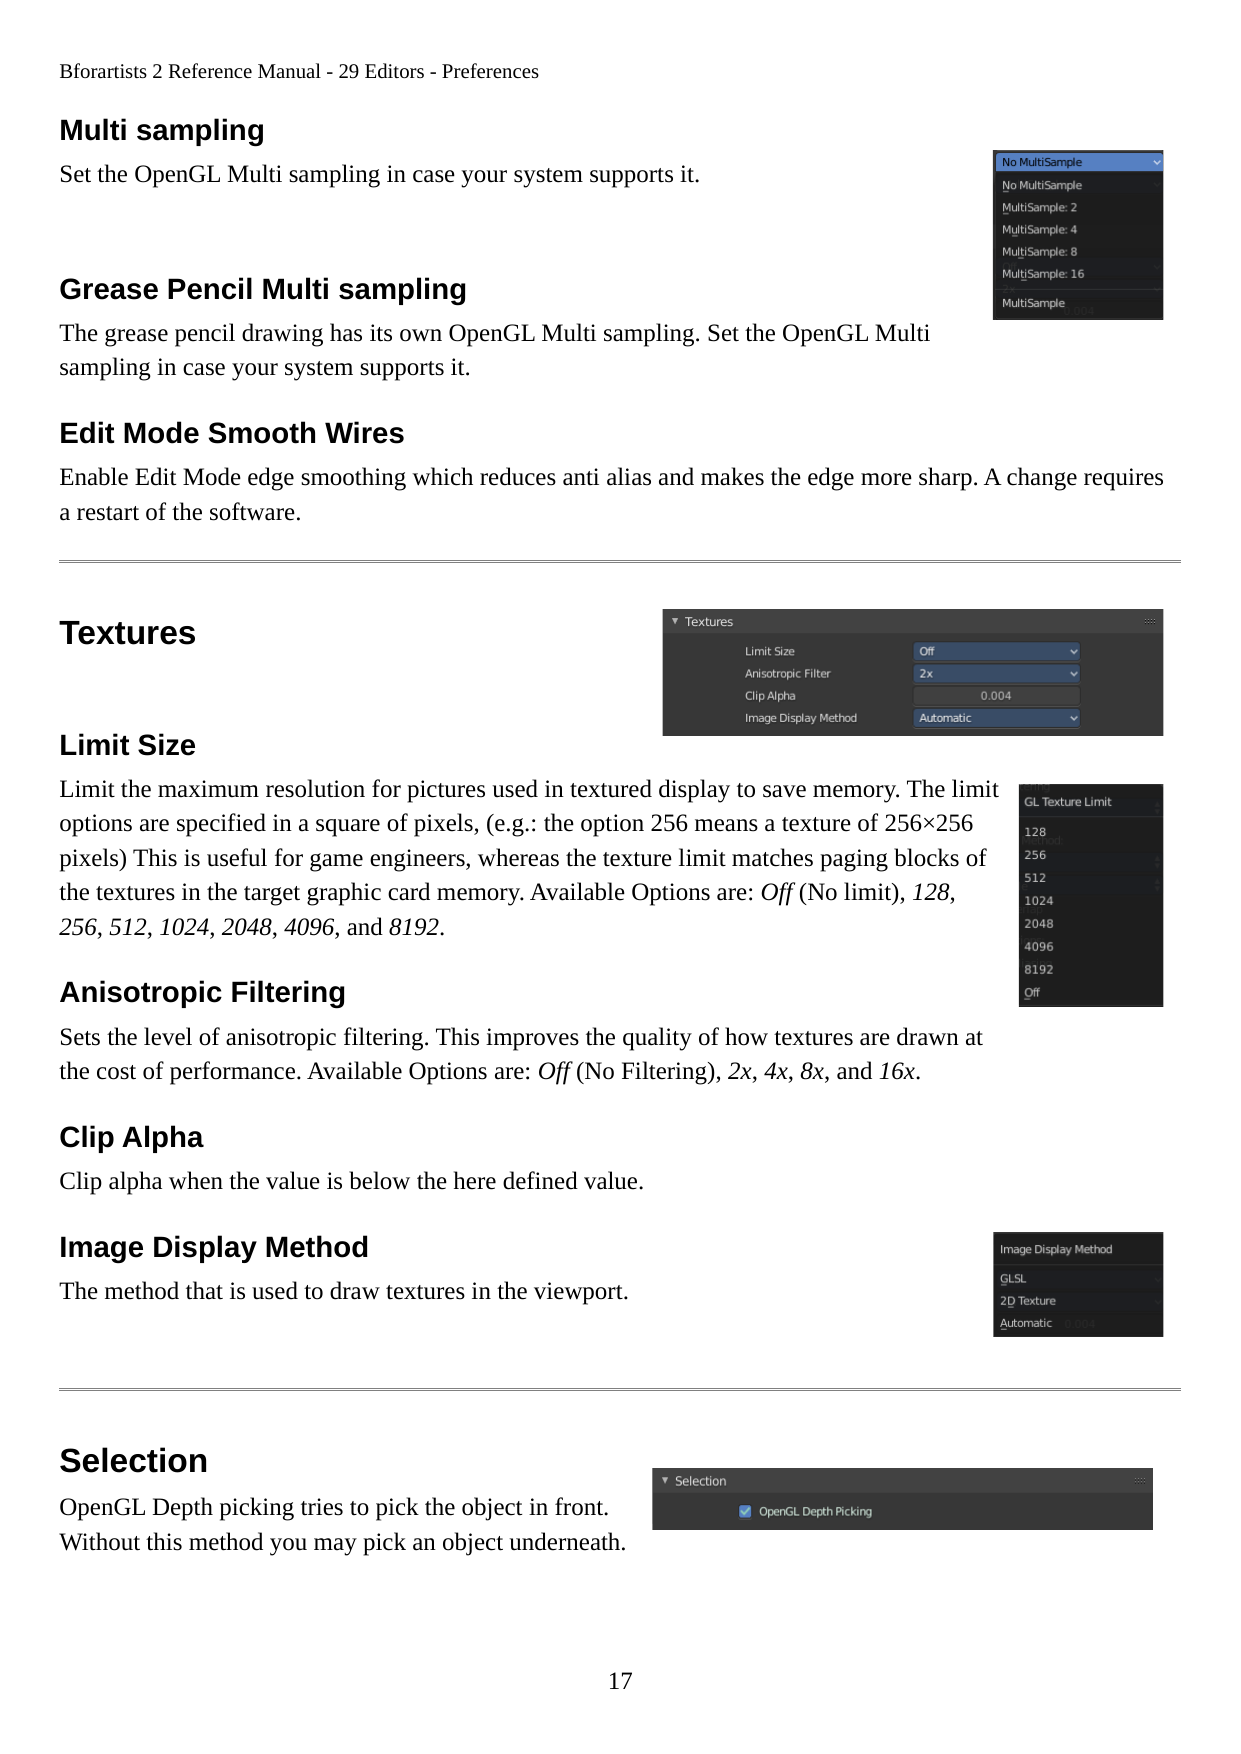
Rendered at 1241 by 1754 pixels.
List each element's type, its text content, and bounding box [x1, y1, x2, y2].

text Sets the level of anisotropic filtering. This improves the quality of how textures are drawn at the cost of performance. Available Options are: Off (No Filtering), 2x, 4x, 8x, and 16x. [59, 1022, 1181, 1085]
subtitle Textures [59, 613, 662, 651]
subtitle Multi sampling [59, 113, 1181, 146]
subtitle Grease Pencil Multi sampling [59, 272, 992, 305]
subtitle [1164, 613, 1181, 651]
subtitle Limit Size [59, 727, 1181, 761]
subtitle Image Display Method [59, 1229, 1181, 1263]
subtitle Selection [59, 1441, 1181, 1479]
text Limit the maximum resolution for pictures used in textured display to save memory. The limit options are specified in a square of pixels, (e.g.: the option 256 means a texture of 256×256 pixels) This is useful for game engineers, whereas the texture limit matches paging blocks of the textures in the target graphic card memory. Available Options are: Off (No limit), 128, 256, 512, 1024, 2048, 4096, and 8192. [59, 774, 1181, 940]
text OpenGL Depth picking tries to pick the object in front. Without this method you may pick an object underneath. [59, 1492, 1181, 1555]
picture [992, 150, 1164, 320]
text Enable Edit Mode edge smoothing which reduces anti alias and makes the edge more sharp. A change requires a restart of the software. [59, 462, 1181, 525]
picture [662, 609, 1164, 736]
subtitle Edit Mode Smooth Wires [59, 416, 1181, 450]
picture [1018, 784, 1164, 1007]
text Set the OpenGL Multi sampling in case your system supports it. [59, 159, 992, 188]
subtitle Clip Alpha [59, 1120, 1181, 1153]
picture [652, 1468, 1153, 1530]
text The grease pencil drawing has its own OpenGL Multi sampling. Set the OpenGL Multi sampling in case your system supports it. [59, 318, 1181, 381]
picture [993, 1232, 1164, 1337]
text The method that is used to draw textures in the viewport. [59, 1276, 993, 1304]
subtitle [1164, 272, 1181, 305]
subtitle Anisotropic Filtering [59, 975, 1181, 1009]
text Clip alpha when the value is below the here defined value. [59, 1166, 1181, 1195]
